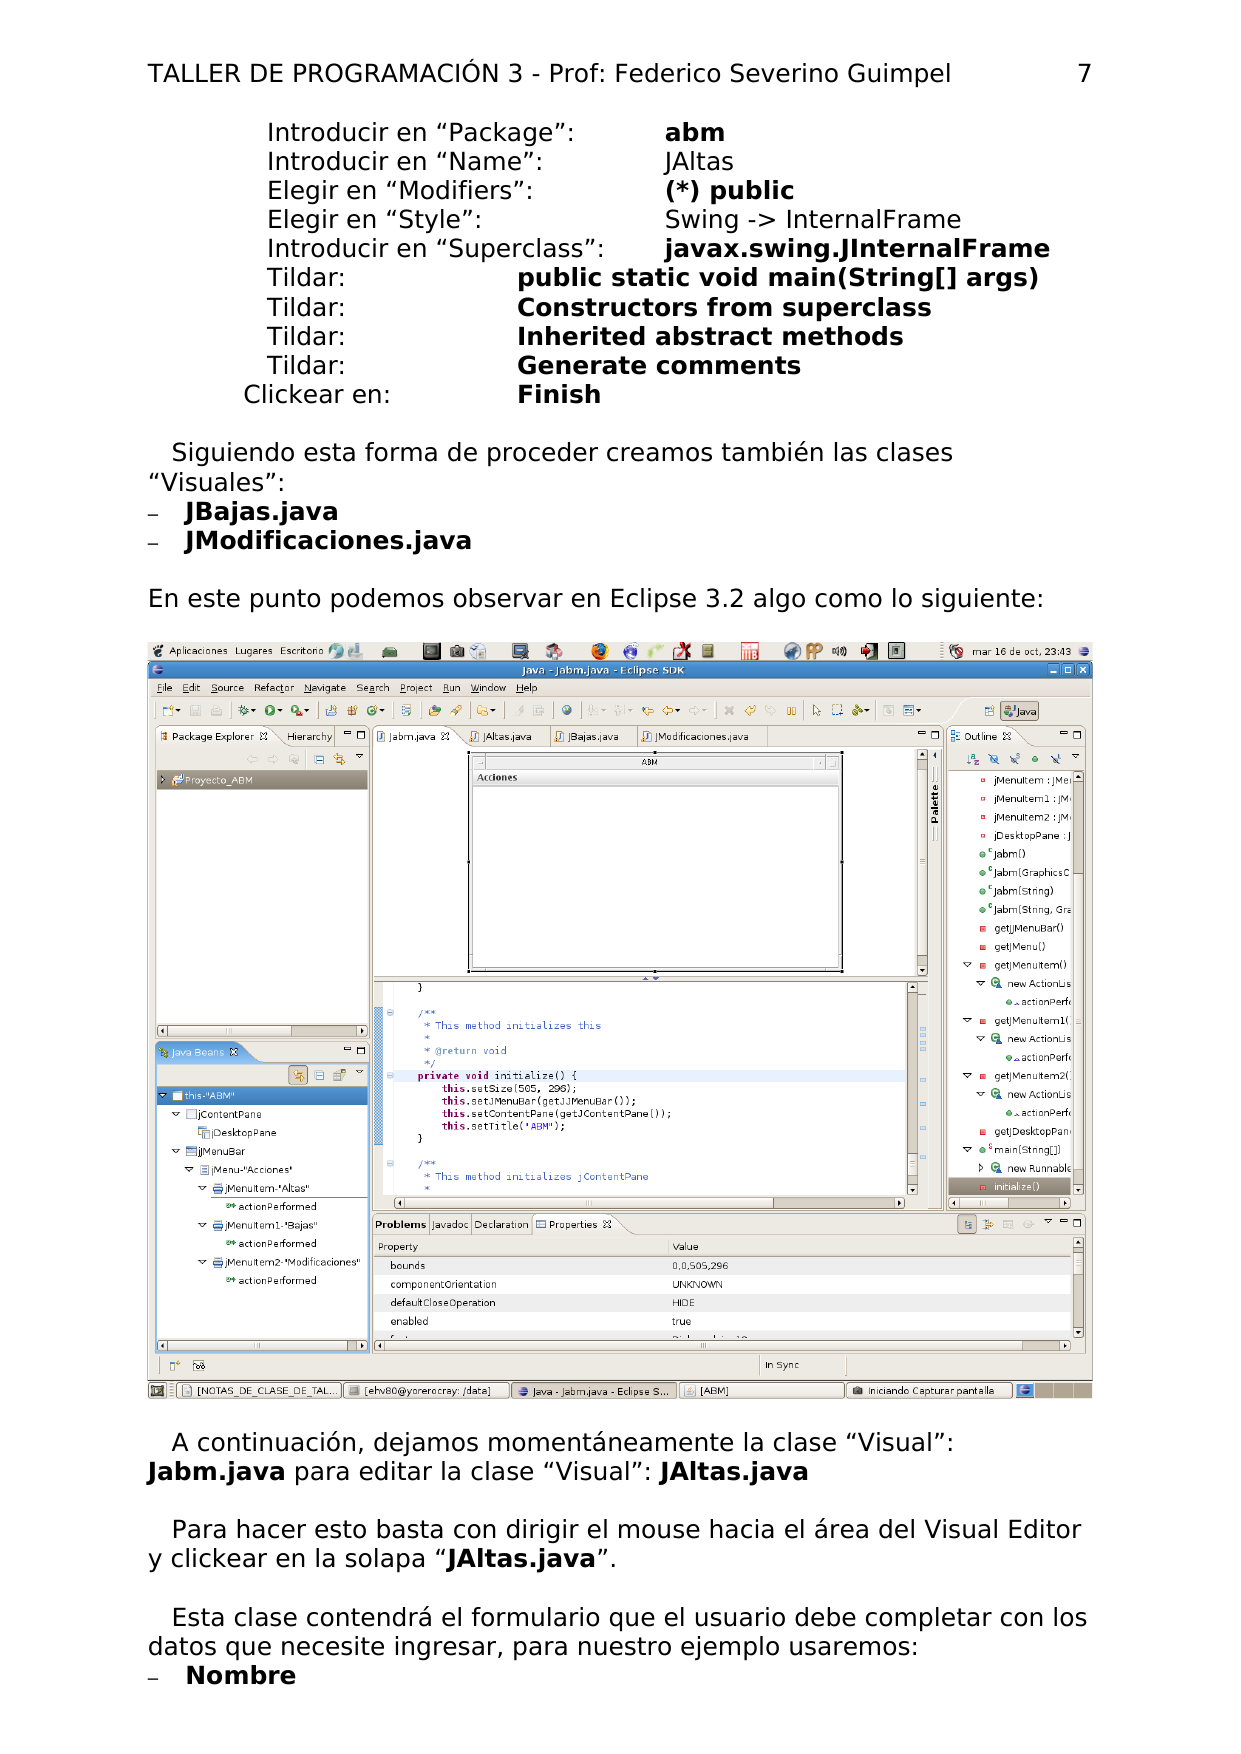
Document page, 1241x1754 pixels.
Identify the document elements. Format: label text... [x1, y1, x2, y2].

text Clickear en: Finish [148, 380, 1093, 409]
text Para hacer esto basta con dirigir el mouse hacia el área del Visual Editor y clickear en la solapa “JAltas.java”. [148, 1515, 1093, 1574]
text Elegir en “Modifiers”: (*) public [148, 176, 1093, 205]
text Tildar: Generate comments [148, 351, 1093, 380]
text Tildar: Inherited abstract methods [148, 322, 1093, 351]
text Elegir en “Style”: Swing -> InternalFrame [148, 205, 1093, 234]
text A continuación, dejamos momentáneamente la clase “Visual”: Jabm.java para editar la clase “Visual”: JAltas.java [148, 1428, 1093, 1486]
text En este punto podemos observar en Eclipse 3.2 algo como lo siguiente: [148, 584, 1093, 613]
list JModificaciones.java [148, 526, 1093, 555]
text Tildar: public static void main(String[] args) [148, 263, 1093, 293]
list JBajas.java [148, 497, 1093, 526]
text Introducir en “Name”: JAltas [148, 147, 1093, 176]
text Introducir en “Package”: abm [148, 118, 1093, 147]
text Tildar: Constructors from superclass [148, 293, 1093, 322]
picture [147, 642, 1093, 1399]
text Introducir en “Superclass”: javax.swing.JInternalFrame [148, 234, 1093, 263]
text Siguiendo esta forma de proceder creamos también las clases “Visuales”: [148, 438, 1093, 497]
list Nombre [148, 1661, 1093, 1690]
text Esta clase contendrá el formulario que el usuario debe completar con los datos que necesite ingresar, para nuestro ejemplo usaremos: [148, 1603, 1093, 1661]
